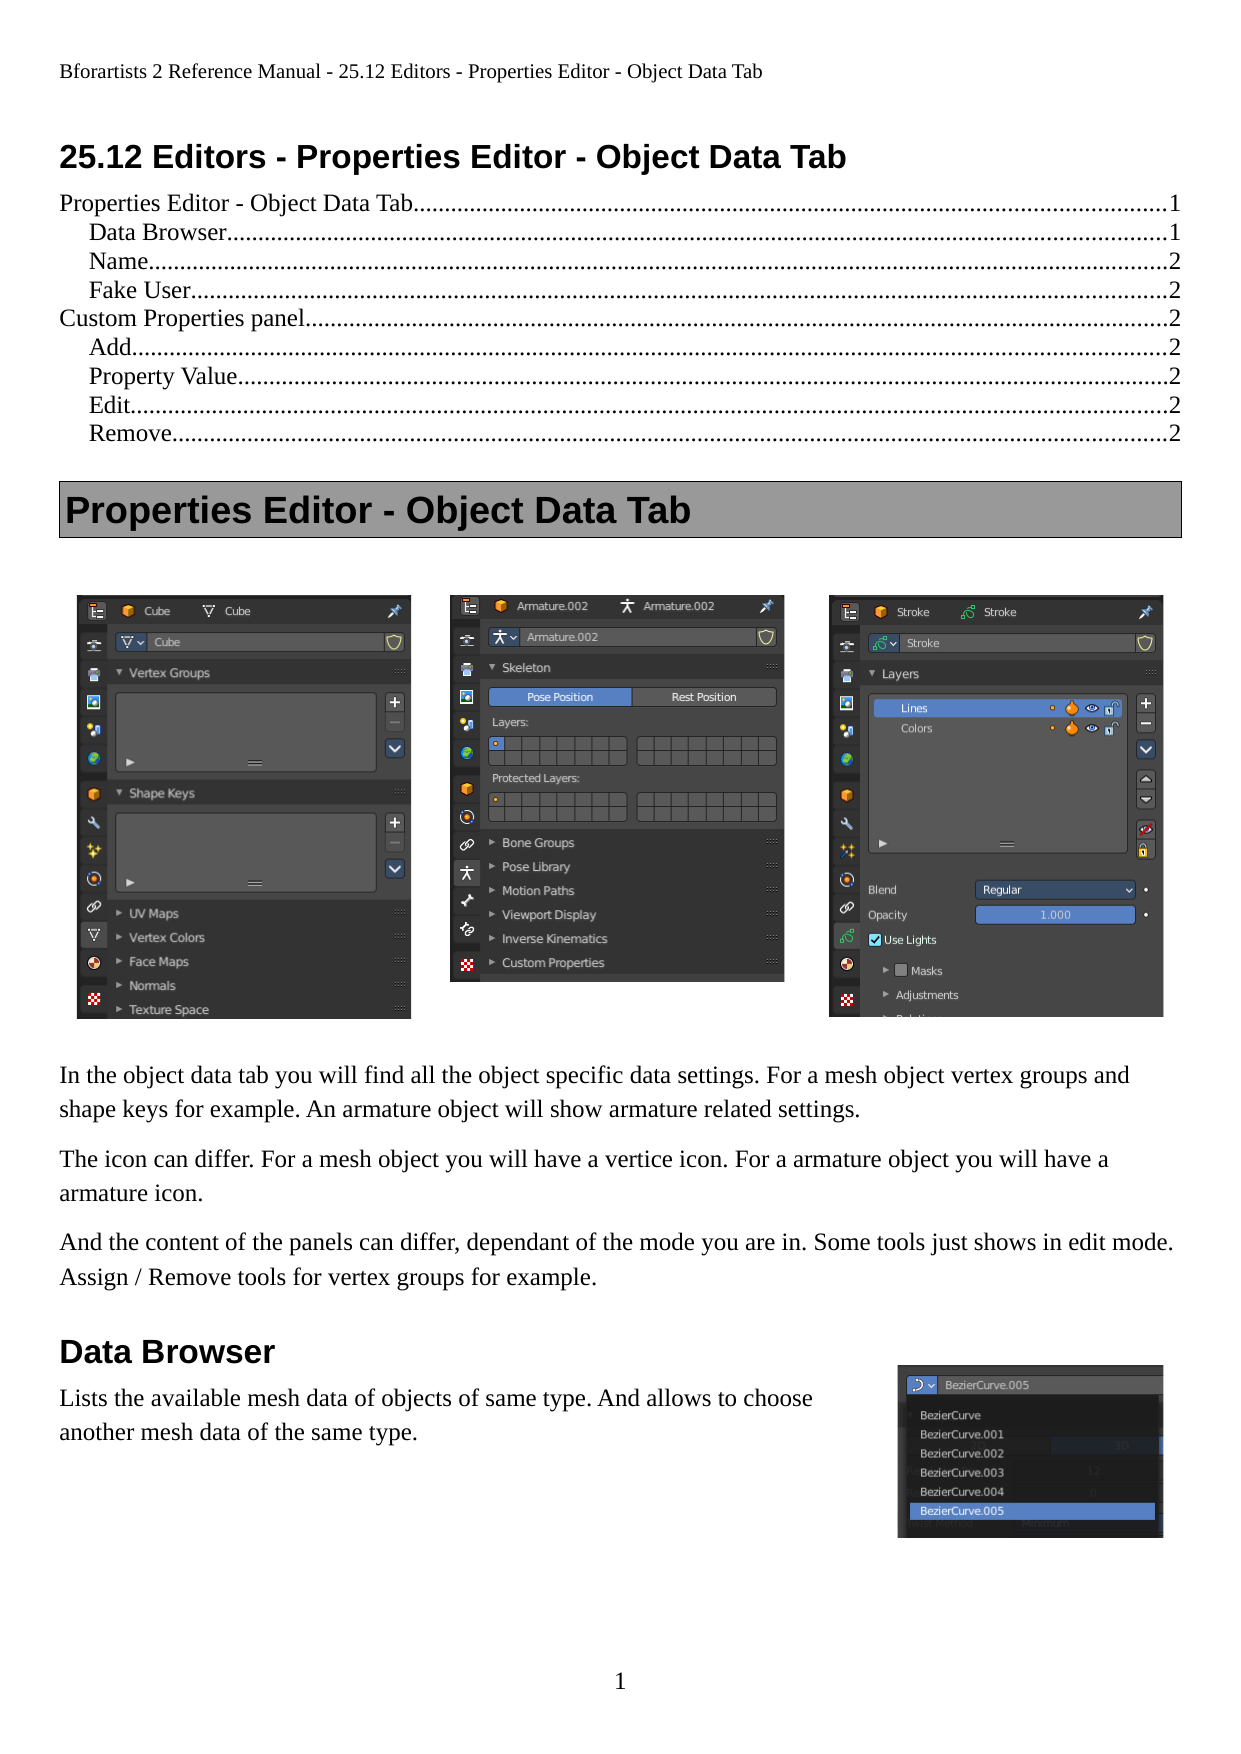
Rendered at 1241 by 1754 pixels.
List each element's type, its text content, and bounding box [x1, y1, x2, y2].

subtitle Data Browser [59, 1332, 1181, 1370]
picture [450, 595, 785, 982]
text Properties Editor - Object Data Tab 1 [59, 188, 1181, 217]
text And the content of the panels can differ, dependant of the mode you are in. Some tools just shows in edit mode. Assign / Remove tools for vertex groups for example. [59, 1227, 1181, 1290]
text Add 2 [88, 332, 1181, 361]
text In the object data tab you will find all the object specific data settings. For a mesh object vertex groups and shape keys for example. An armature object will show armature related settings. [59, 1060, 1181, 1123]
text The icon can differ. For a mesh object you will have a vertice icon. For a armature object you will have a armature icon. [59, 1144, 1181, 1207]
text Name 2 [88, 246, 1181, 275]
table_header Properties Editor - Object Data Tab [60, 482, 1181, 537]
text Data Browser 1 [88, 217, 1181, 246]
picture [829, 595, 1164, 1017]
text Custom Properties panel 2 [59, 303, 1181, 332]
text Lists the available mesh data of objects of same type. And allows to choose another mesh data of the same type. [59, 1383, 897, 1446]
text Remove 2 [88, 418, 1181, 447]
text Property Value 2 [88, 361, 1181, 390]
picture [897, 1365, 1164, 1538]
subtitle 25.12 Editors - Properties Editor - Object Data Tab [59, 138, 1181, 176]
text Edit 2 [88, 390, 1181, 418]
picture [76, 595, 412, 1019]
text Fake User 2 [88, 275, 1181, 303]
